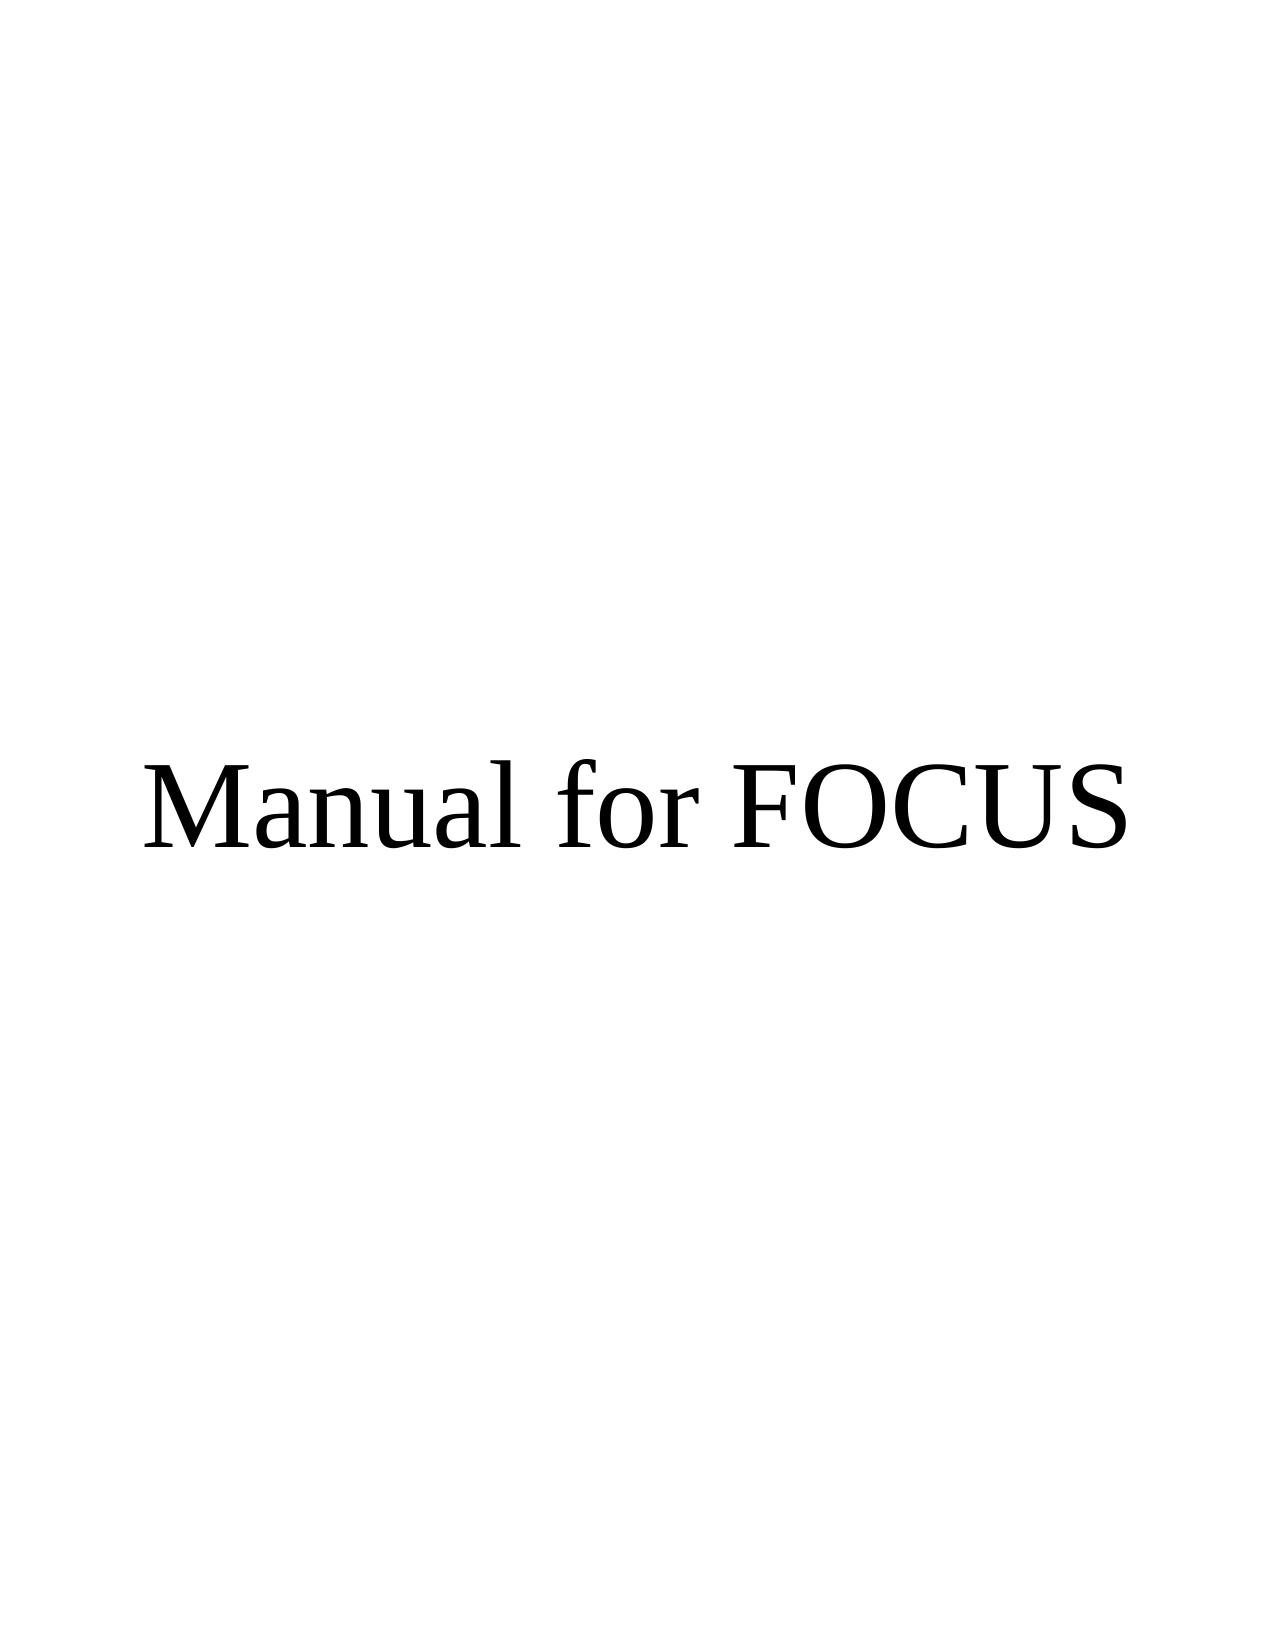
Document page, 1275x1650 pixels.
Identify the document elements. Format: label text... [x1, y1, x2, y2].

text Manual for FOCUS [118, 730, 1157, 874]
